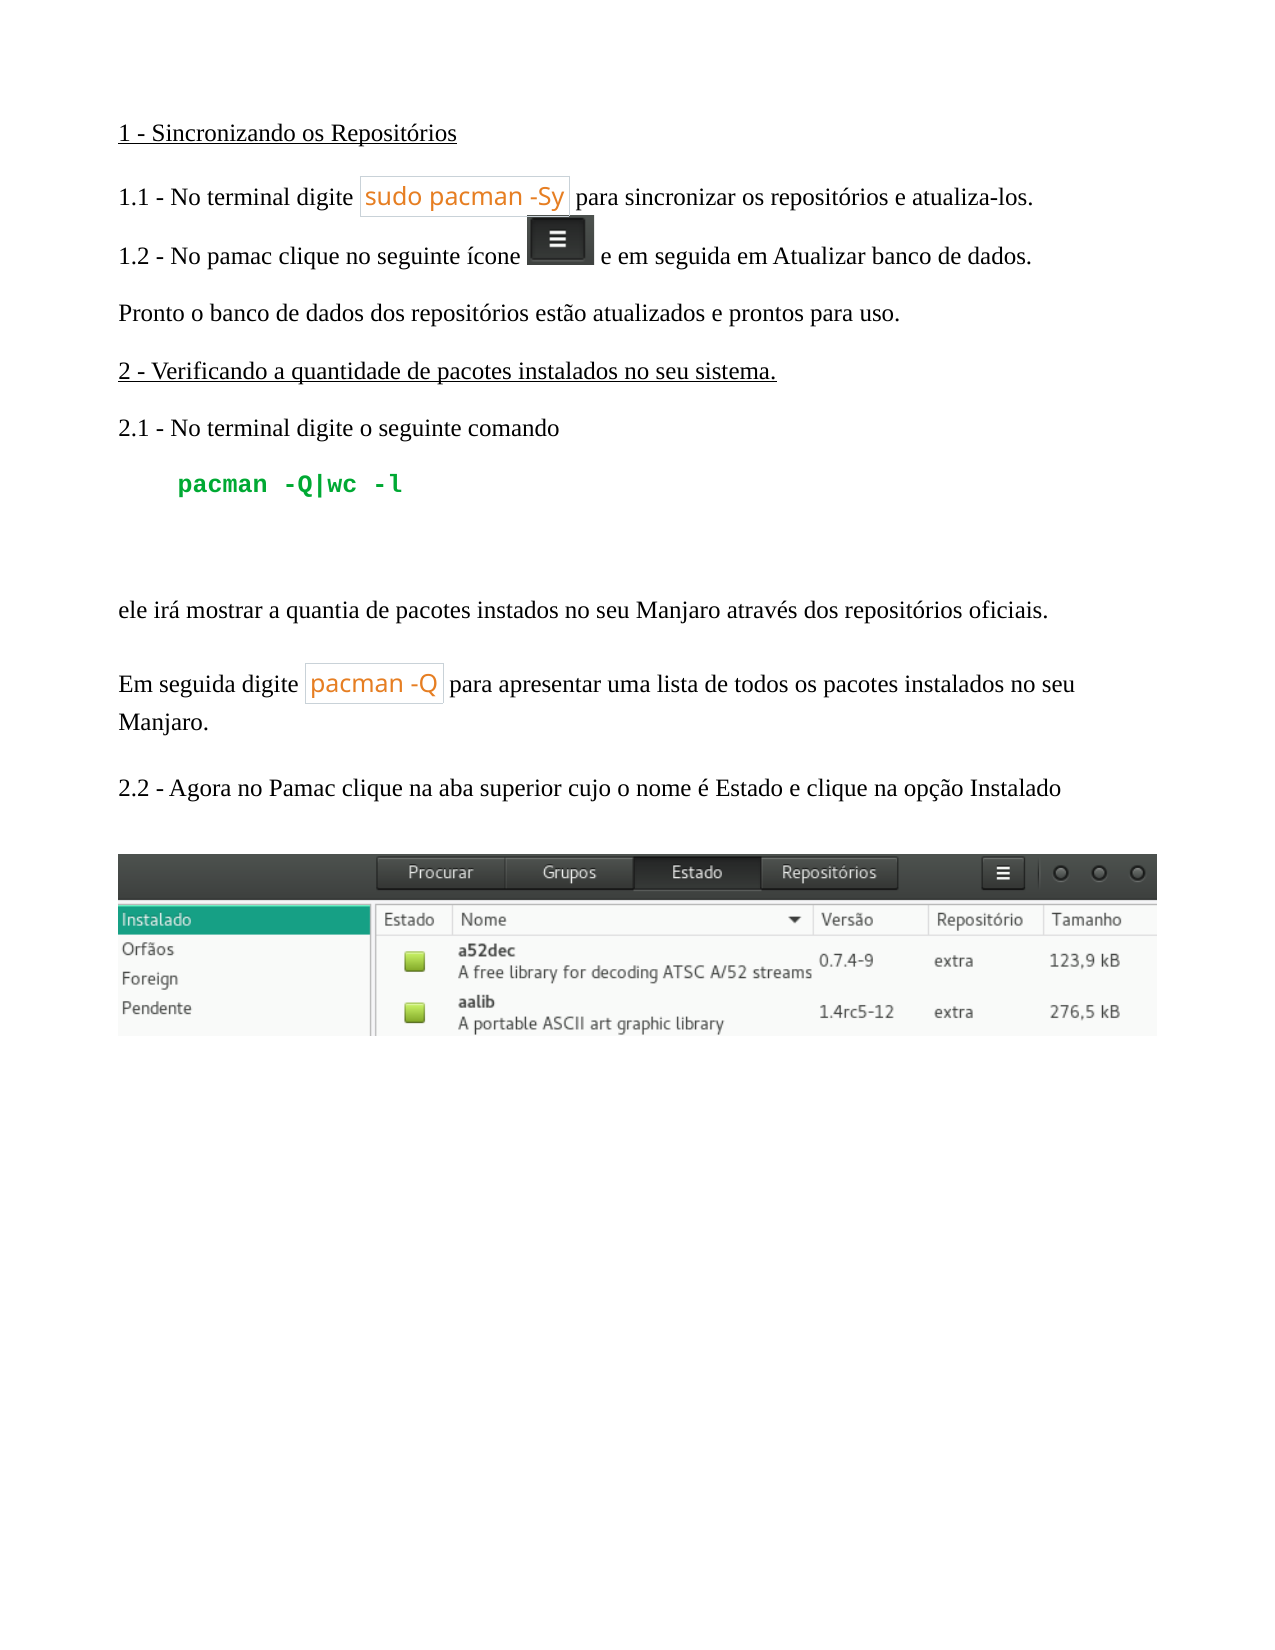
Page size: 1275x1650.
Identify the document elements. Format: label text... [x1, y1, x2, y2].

picture [527, 215, 595, 265]
list pacman -Q|wc -l [177, 472, 1157, 500]
text 1 - Sincronizando os Repositórios 1.1 - No terminal digite sudo pacman -Sy para sincronizar os repositórios e atualiza-los. 1.2 - No pamac clique no seguinte ícone e em seguida em Atualizar banco de dados. Pronto o banco de dados dos repositórios estão atualizados e prontos para uso. 2 - Verificando a quantidade de pacotes instalados no seu sistema. 2.1 - No terminal digite o seguinte comando [118, 118, 1157, 442]
text ele irá mostrar a quantia de pacotes instados no seu Manjaro através dos repositórios oficiais. Em seguida digite pacman -Q para apresentar uma lista de todos os pacotes instalados no seu Manjaro. 2.2 - Agora no Pamac clique na aba superior cujo o nome é Estado e clique na opção Instalado [118, 529, 1157, 802]
picture [118, 854, 1157, 1036]
